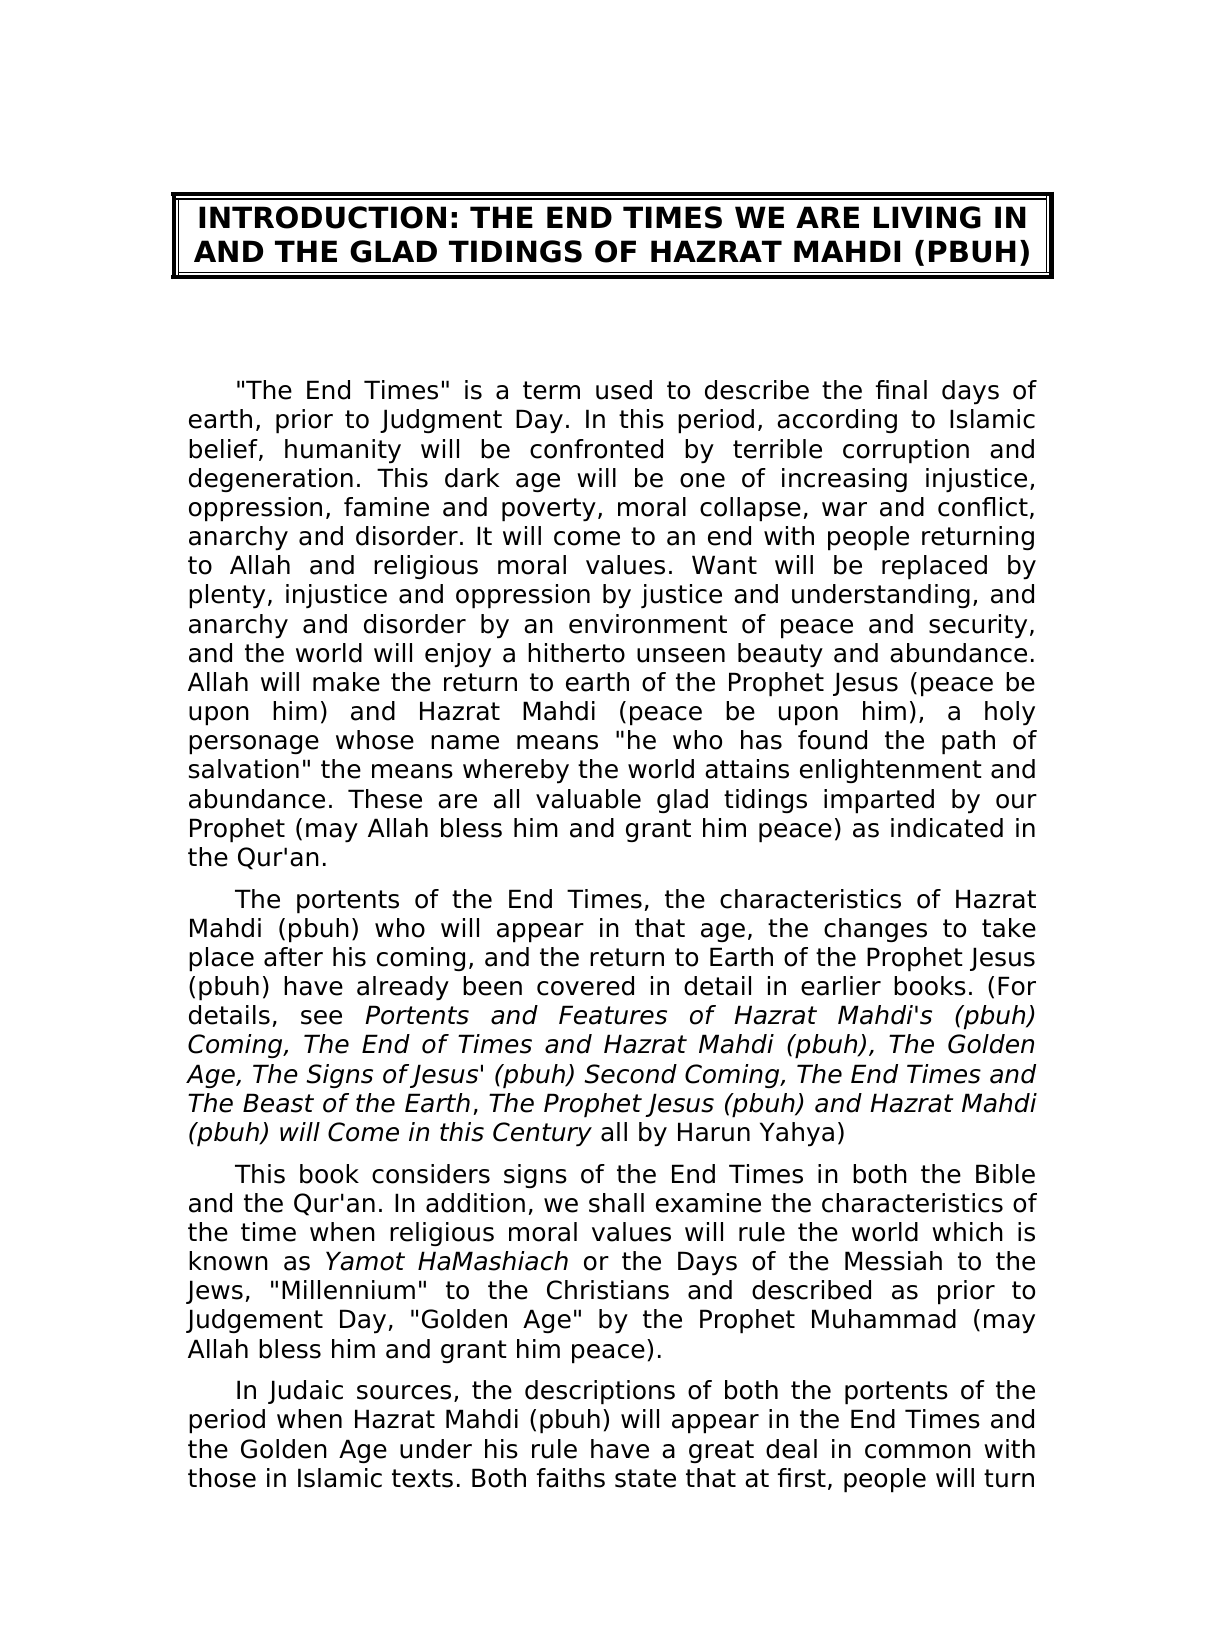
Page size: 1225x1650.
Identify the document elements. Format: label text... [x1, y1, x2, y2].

text The portents of the End Times, the characteristics of Hazrat Mahdi (pbuh) who will appear in that age, the changes to take place after his coming, and the return to Earth of the Prophet Jesus (pbuh) have already been covered in detail in earlier books. (For details, see Portents and Features of Hazrat Mahdi's (pbuh) Coming, The End of Times and Hazrat Mahdi (pbuh), The Golden Age, The Signs of Jesus' (pbuh) Second Coming, The End Times and The Beast of the Earth, The Prophet Jesus (pbuh) and Hazrat Mahdi (pbuh) will Come in this Century all by Harun Yahya) [187, 885, 1037, 1147]
text INTRODUCTION: THE END TIMES WE ARE LIVING IN AND THE GLAD TIDINGS OF HAZRAT MAHDI (PBUH) [179, 200, 1046, 272]
text In Judaic sources, the descriptions of both the portents of the period when Hazrat Mahdi (pbuh) will appear in the End Times and the Golden Age under his rule have a great deal in common with those in Islamic texts. Both faiths state that at first, people will turn [187, 1376, 1037, 1493]
text This book considers signs of the End Times in both the Bible and the Qur'an. In addition, we shall examine the characteristics of the time when religious moral values will rule the world which is known as Yamot HaMashiach or the Days of the Messiah to the Jews, "Millennium" to the Christians and described as prior to Judgement Day, "Golden Age" by the Prophet Muhammad (may Allah bless him and grant him peace). [187, 1160, 1037, 1364]
text "The End Times" is a term used to describe the final days of earth, prior to Judgment Day. In this period, according to Islamic belief, humanity will be confronted by terrible corruption and degeneration. This dark age will be one of increasing injustice, oppression, famine and poverty, moral collapse, war and conflict, anarchy and disorder. It will come to an end with people returning to Allah and religious moral values. Want will be replaced by plenty, injustice and oppression by justice and understanding, and anarchy and disorder by an environment of peace and security, and the world will enjoy a hitherto unseen beauty and abundance. Allah will make the return to earth of the Prophet Jesus (peace be upon him) and Hazrat Mahdi (peace be upon him), a holy personage whose name means "he who has found the path of salvation" the means whereby the world attains enlightenment and abundance. These are all valuable glad tidings imparted by our Prophet (may Allah bless him and grant him peace) as indicated in the Qur'an. [187, 376, 1037, 872]
